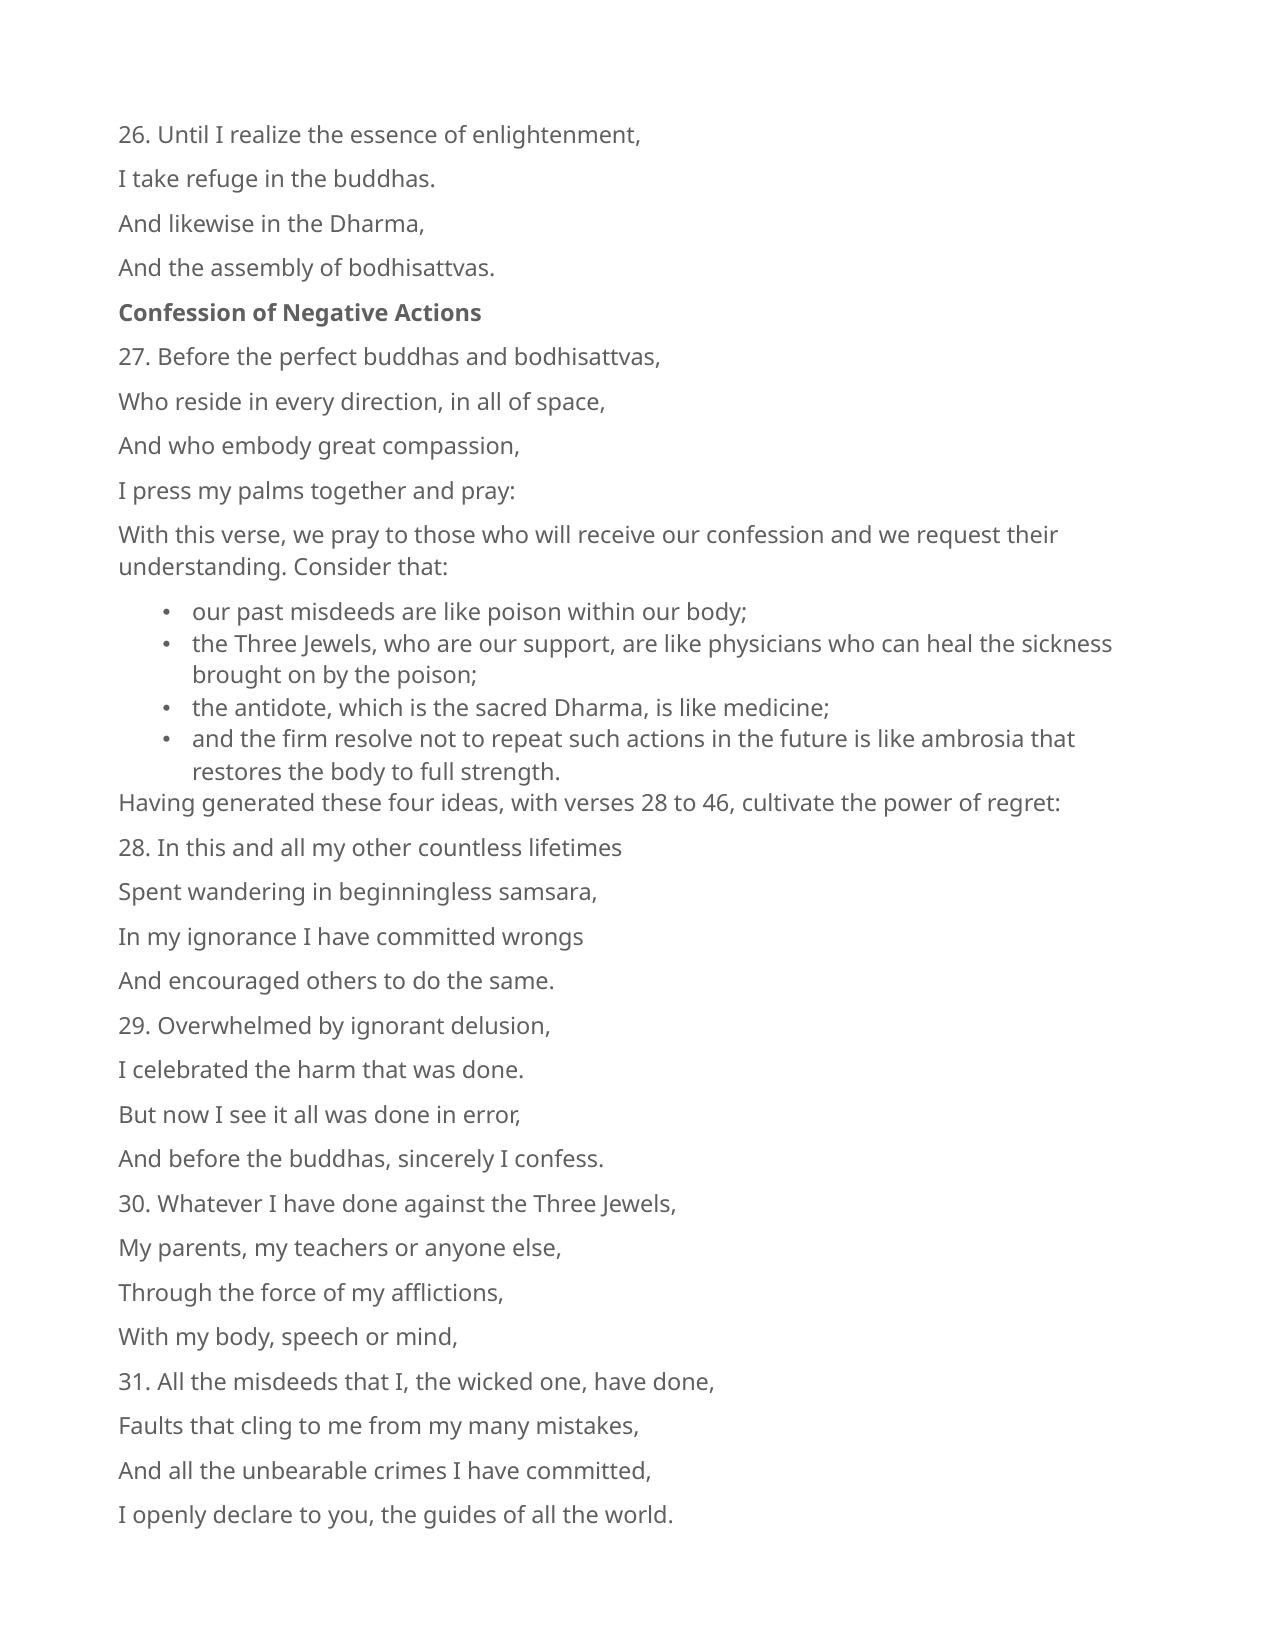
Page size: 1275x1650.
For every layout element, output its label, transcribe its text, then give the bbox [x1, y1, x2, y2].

text And all the unbearable crimes I have committed, [118, 1454, 1157, 1486]
text I openly declare to you, the guides of all the world. [118, 1498, 1157, 1530]
text Having generated these four ideas, with verses 28 to 46, cultivate the power of regret: [118, 787, 1157, 819]
text Who reside in every direction, in all of space, [118, 385, 1157, 417]
list the Three Jewels, who are our support, are like physicians who can heal the sickness brought on by the poison; [162, 627, 1157, 691]
text And the assembly of bodhisattvas. [118, 252, 1157, 283]
text Through the force of my afflictions, [118, 1276, 1157, 1308]
list the antidote, which is the sacred Dharma, is like medicine; [162, 691, 1157, 723]
text Confession of Negative Actions [118, 296, 1157, 328]
text And likewise in the Dharma, [118, 207, 1157, 239]
text Faults that cling to me from my many mistakes, [118, 1409, 1157, 1441]
text I press my palms together and pray: [118, 474, 1157, 506]
text In my ignorance I have committed wrongs [118, 920, 1157, 952]
list and the firm resolve not to repeat such actions in the future is like ambrosia that restores the body to full strength. [162, 723, 1157, 787]
text 30. Whatever I have done against the Three Jewels, [118, 1187, 1157, 1219]
text My parents, my teachers or anyone else, [118, 1232, 1157, 1263]
text 29. Overwhelmed by ignorant delusion, [118, 1009, 1157, 1041]
text 27. Before the perfect buddhas and bodhisattvas, [118, 341, 1157, 372]
text I take refuge in the buddhas. [118, 163, 1157, 194]
text With my body, speech or mind, [118, 1321, 1157, 1352]
text But now I see it all was done in error, [118, 1098, 1157, 1130]
list our past misdeeds are like poison within our body; [162, 595, 1157, 627]
text And who embody great compassion, [118, 429, 1157, 461]
text And encouraged others to do the same. [118, 965, 1157, 997]
text With this verse, we pray to those who will receive our confession and we request their understanding. Consider that: [118, 518, 1157, 582]
text And before the buddhas, sincerely I confess. [118, 1143, 1157, 1174]
text I celebrated the harm that was done. [118, 1054, 1157, 1086]
text 26. Until I realize the essence of enlightenment, [118, 118, 1157, 150]
text Spent wandering in beginningless samsara, [118, 876, 1157, 908]
text 28. In this and all my other countless lifetimes [118, 831, 1157, 863]
text 31. All the misdeeds that I, the wicked one, have done, [118, 1365, 1157, 1397]
